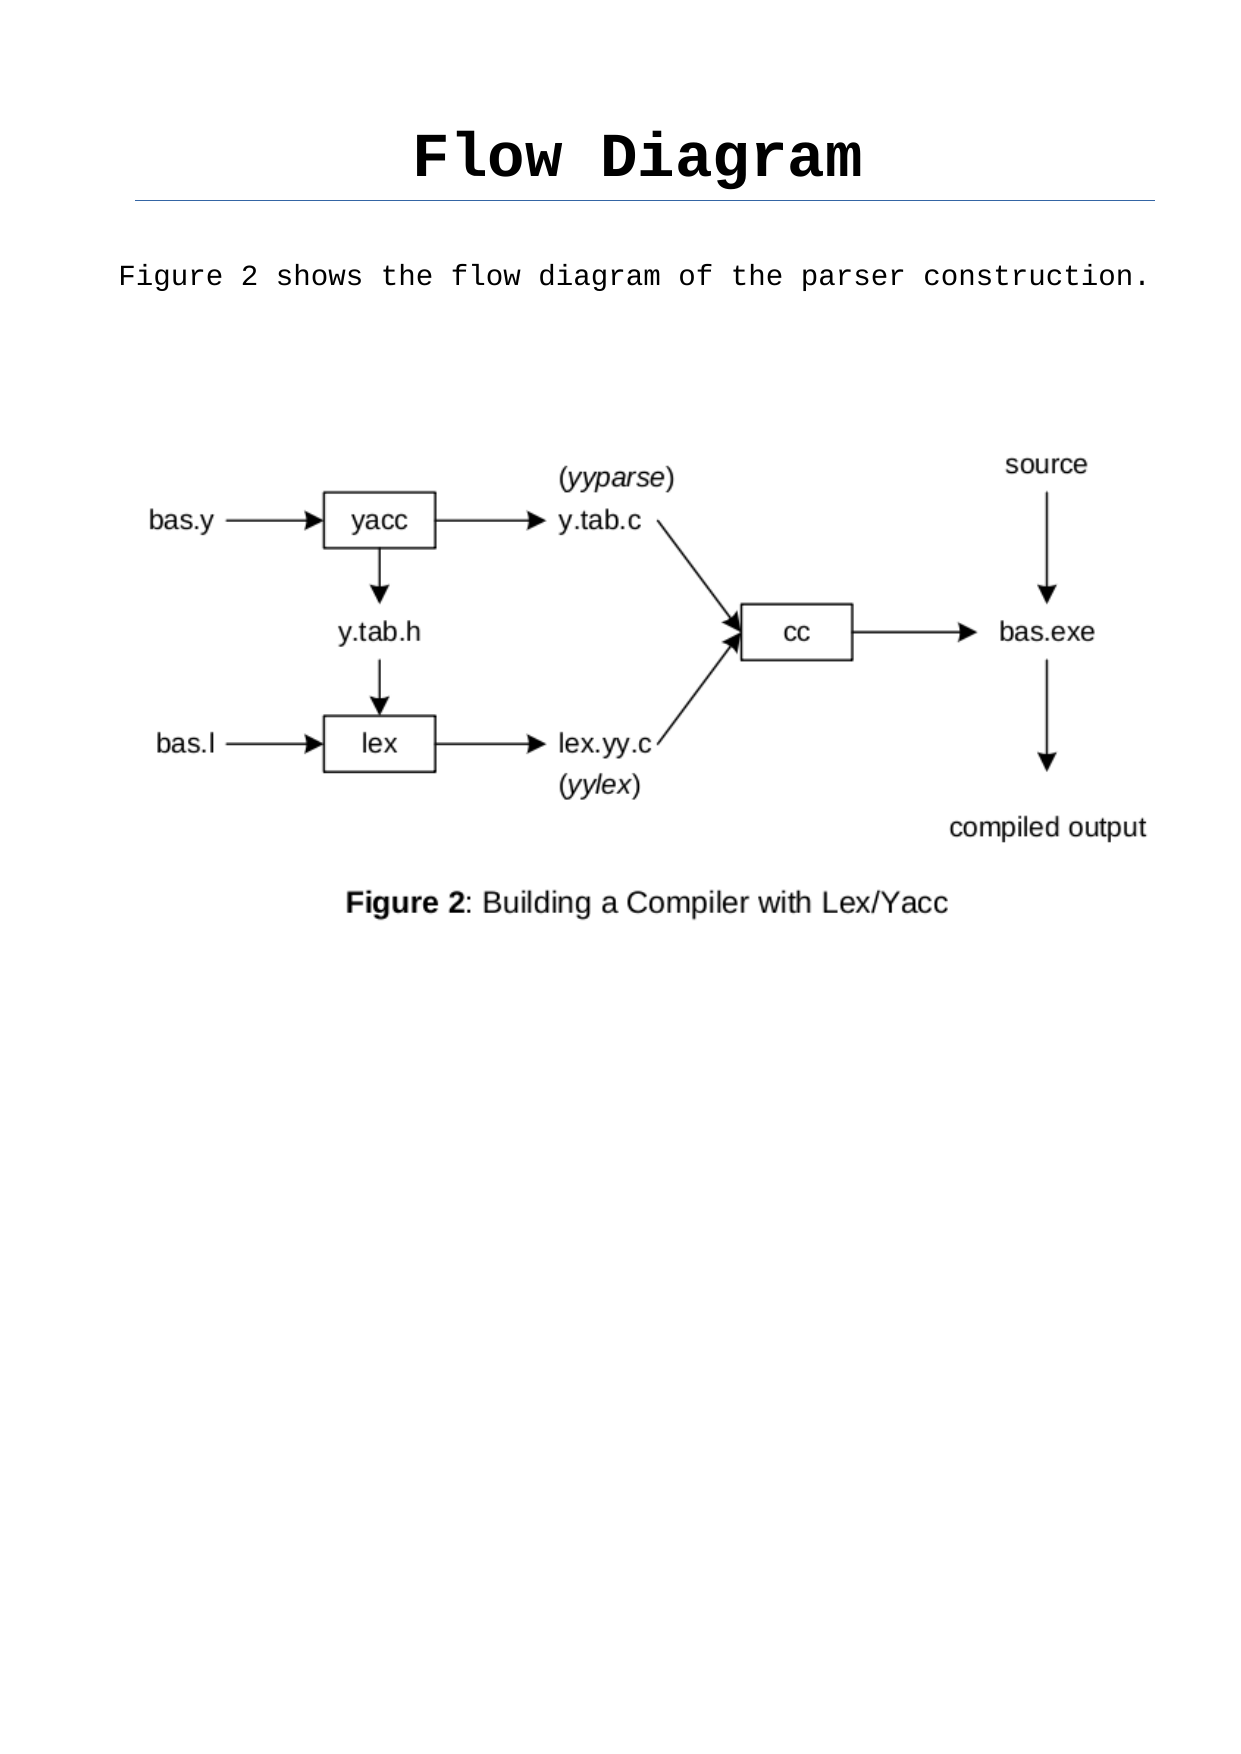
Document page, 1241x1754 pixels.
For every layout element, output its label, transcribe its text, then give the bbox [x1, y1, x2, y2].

picture [118, 422, 1158, 938]
text Flow Diagram [118, 124, 1157, 195]
text Figure 2 shows the flow diagram of the parser construction. [118, 261, 1157, 294]
